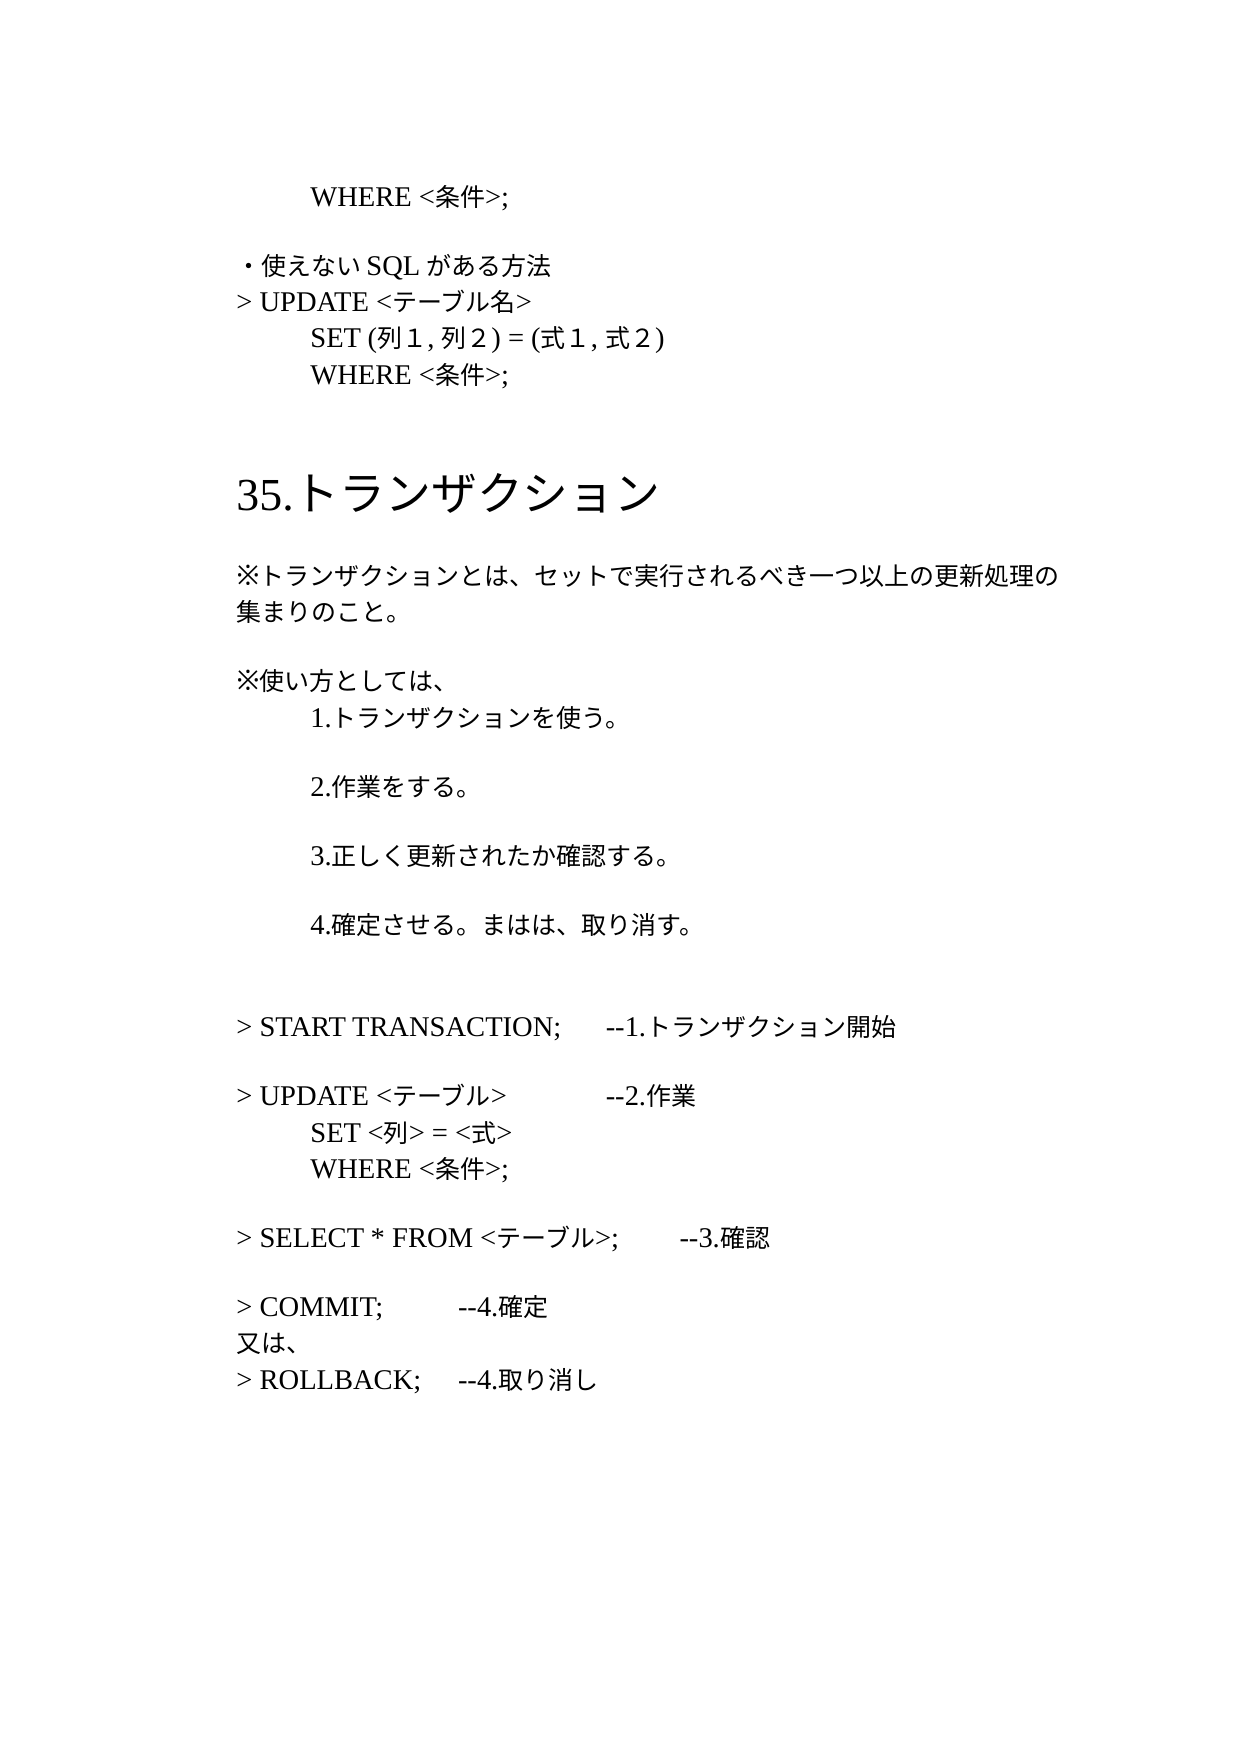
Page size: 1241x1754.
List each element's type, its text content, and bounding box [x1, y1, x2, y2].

text WHERE <条件>; [236, 177, 1063, 213]
text > UPDATE <テーブル名> [236, 283, 1063, 319]
text > ROLLBACK; --4.取り消し [236, 1360, 1063, 1396]
text > START TRANSACTION; --1.トランザクション開始 [236, 1008, 1063, 1044]
text 1.トランザクションを使う。 [236, 698, 1063, 734]
text 2.作業をする。 [236, 767, 1063, 803]
text ※使い方としては、 [236, 662, 1063, 698]
text > UPDATE <テーブル> --2.作業 [236, 1077, 1063, 1113]
text 4.確定させる。まはは、取り消す。 [236, 906, 1063, 942]
text 3.正しく更新されたか確認する。 [236, 836, 1063, 873]
text > SELECT * FROM <テーブル>; --3.確認 [236, 1218, 1063, 1255]
text ・使えないSQLがある方法 [236, 246, 1063, 283]
text SET <列> = <式> [236, 1113, 1063, 1149]
text > COMMIT; --4.確定 [236, 1288, 1063, 1324]
text WHERE <条件>; [236, 1149, 1063, 1186]
text WHERE <条件>; [236, 355, 1063, 391]
text 35.トランザクション [236, 457, 1063, 523]
text SET (列１, 列２) = (式１, 式２) [236, 319, 1063, 355]
text ※トランザクションとは、セットで実行されるべき一つ以上の更新処理の集まりのこと。 [236, 556, 1063, 629]
text 又は、 [236, 1324, 1063, 1360]
